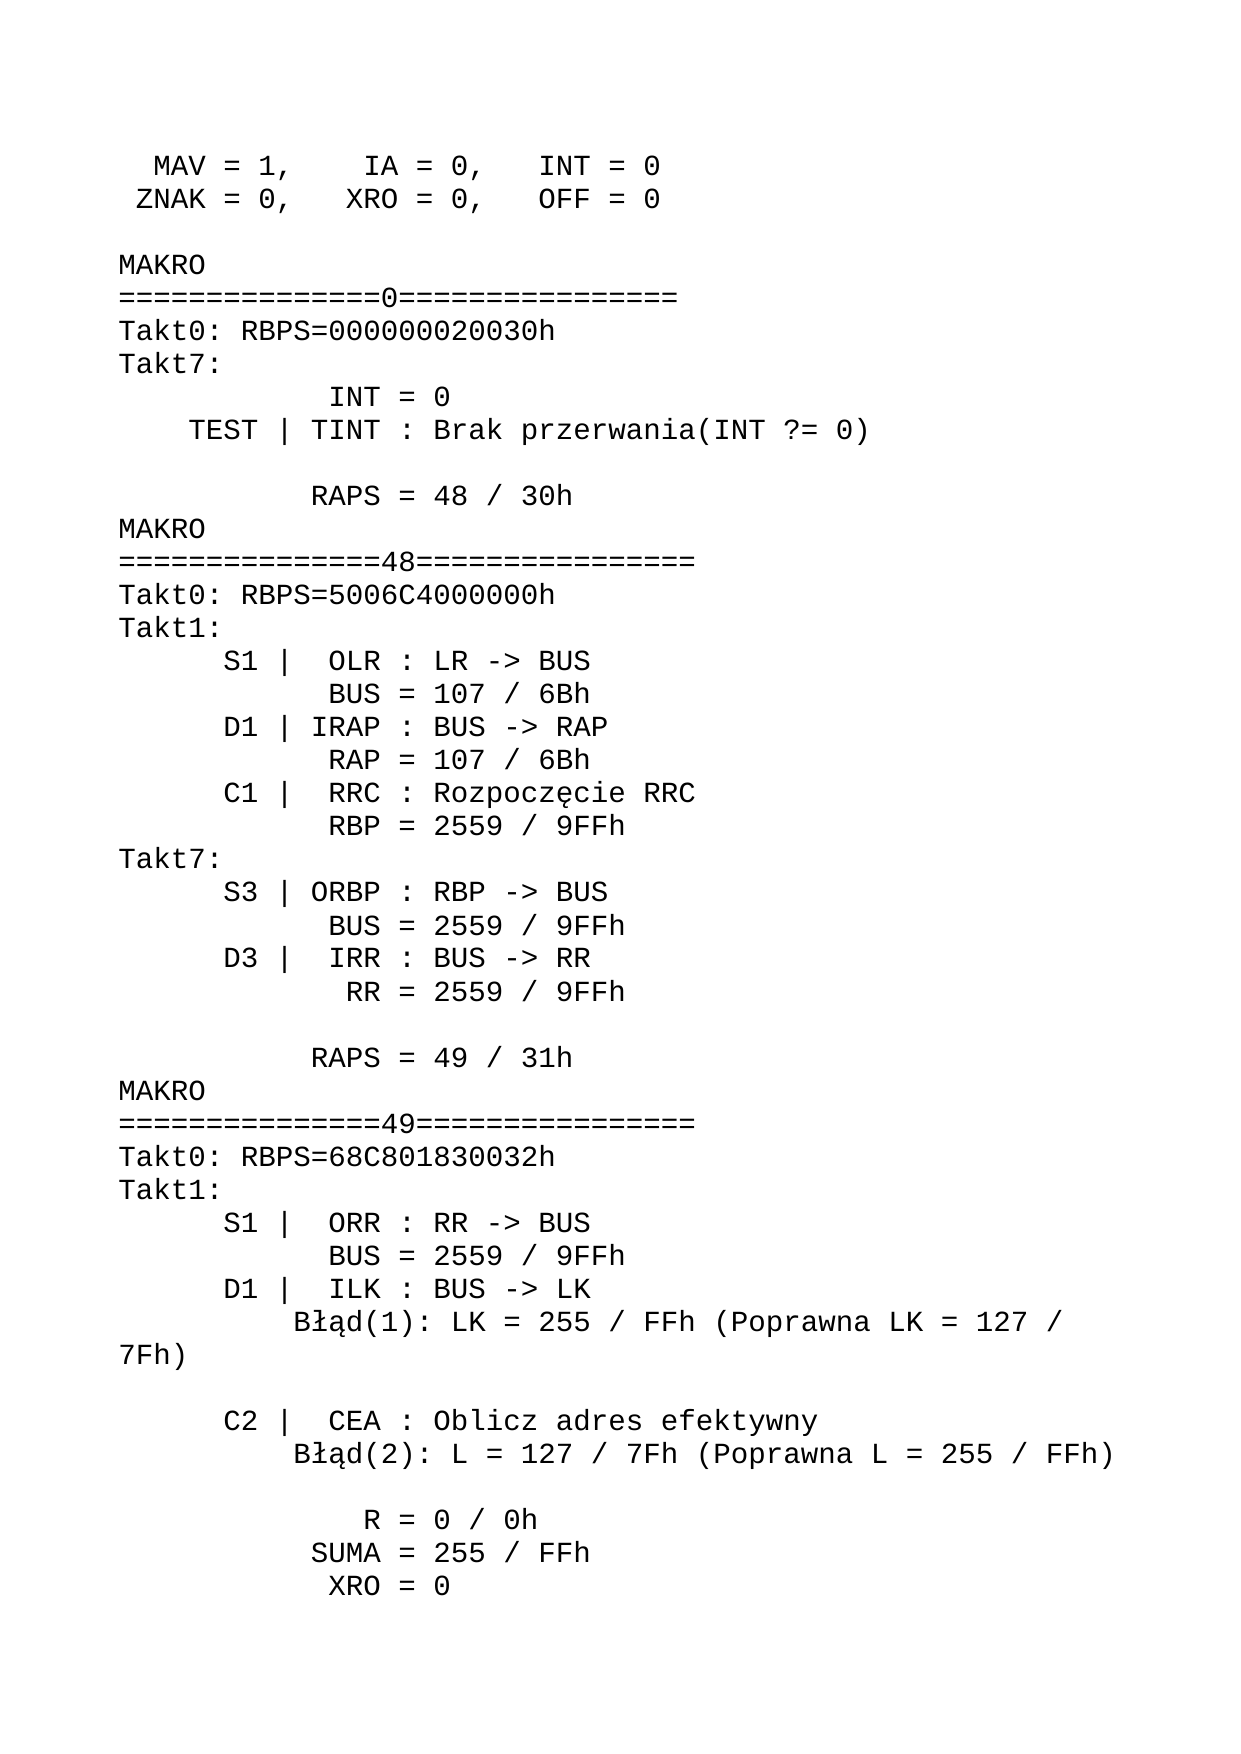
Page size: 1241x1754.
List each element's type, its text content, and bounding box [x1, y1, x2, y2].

text SUMA = 255 / FFh [118, 1538, 1122, 1571]
text INT = 0 [118, 382, 1122, 415]
text Takt1: [118, 613, 1122, 646]
text RAPS = 48 / 30h [118, 481, 1122, 514]
text Błąd(2): L = 127 / 7Fh (Poprawna L = 255 / FFh) [118, 1439, 1122, 1472]
text ===============48================ [118, 547, 1122, 580]
text TEST | TINT : Brak przerwania(INT ?= 0) [118, 415, 1122, 448]
text D3 | IRR : BUS -> RR [118, 944, 1122, 977]
text MAKRO [118, 1076, 1122, 1109]
text MAKRO [118, 514, 1122, 547]
text ZNAK = 0, XRO = 0, OFF = 0 [118, 184, 1122, 217]
text D1 | ILK : BUS -> LK [118, 1274, 1122, 1307]
text Takt7: [118, 349, 1122, 382]
text RAP = 107 / 6Bh [118, 746, 1122, 778]
text S1 | OLR : LR -> BUS [118, 646, 1122, 679]
text Takt0: RBPS=68C801830032h [118, 1142, 1122, 1175]
text RR = 2559 / 9FFh [118, 977, 1122, 1010]
text R = 0 / 0h [118, 1505, 1122, 1538]
text S3 | ORBP : RBP -> BUS [118, 878, 1122, 911]
text Takt0: RBPS=5006C4000000h [118, 580, 1122, 613]
text BUS = 107 / 6Bh [118, 679, 1122, 712]
text C2 | CEA : Oblicz adres efektywny [118, 1406, 1122, 1439]
text Takt0: RBPS=000000020030h [118, 316, 1122, 349]
text MAKRO [118, 250, 1122, 283]
text RBP = 2559 / 9FFh [118, 812, 1122, 844]
text ===============49================ [118, 1109, 1122, 1142]
text BUS = 2559 / 9FFh [118, 911, 1122, 944]
text Takt1: [118, 1175, 1122, 1208]
text RAPS = 49 / 31h [118, 1043, 1122, 1076]
text XRO = 0 [118, 1571, 1122, 1604]
text MAV = 1, IA = 0, INT = 0 [118, 151, 1122, 184]
text Błąd(1): LK = 255 / FFh (Poprawna LK = 127 / 7Fh) [118, 1307, 1122, 1373]
text S1 | ORR : RR -> BUS [118, 1208, 1122, 1241]
text D1 | IRAP : BUS -> RAP [118, 712, 1122, 746]
text C1 | RRC : Rozpoczęcie RRC [118, 778, 1122, 812]
text BUS = 2559 / 9FFh [118, 1241, 1122, 1274]
text ===============0================ [118, 283, 1122, 316]
text Takt7: [118, 844, 1122, 878]
